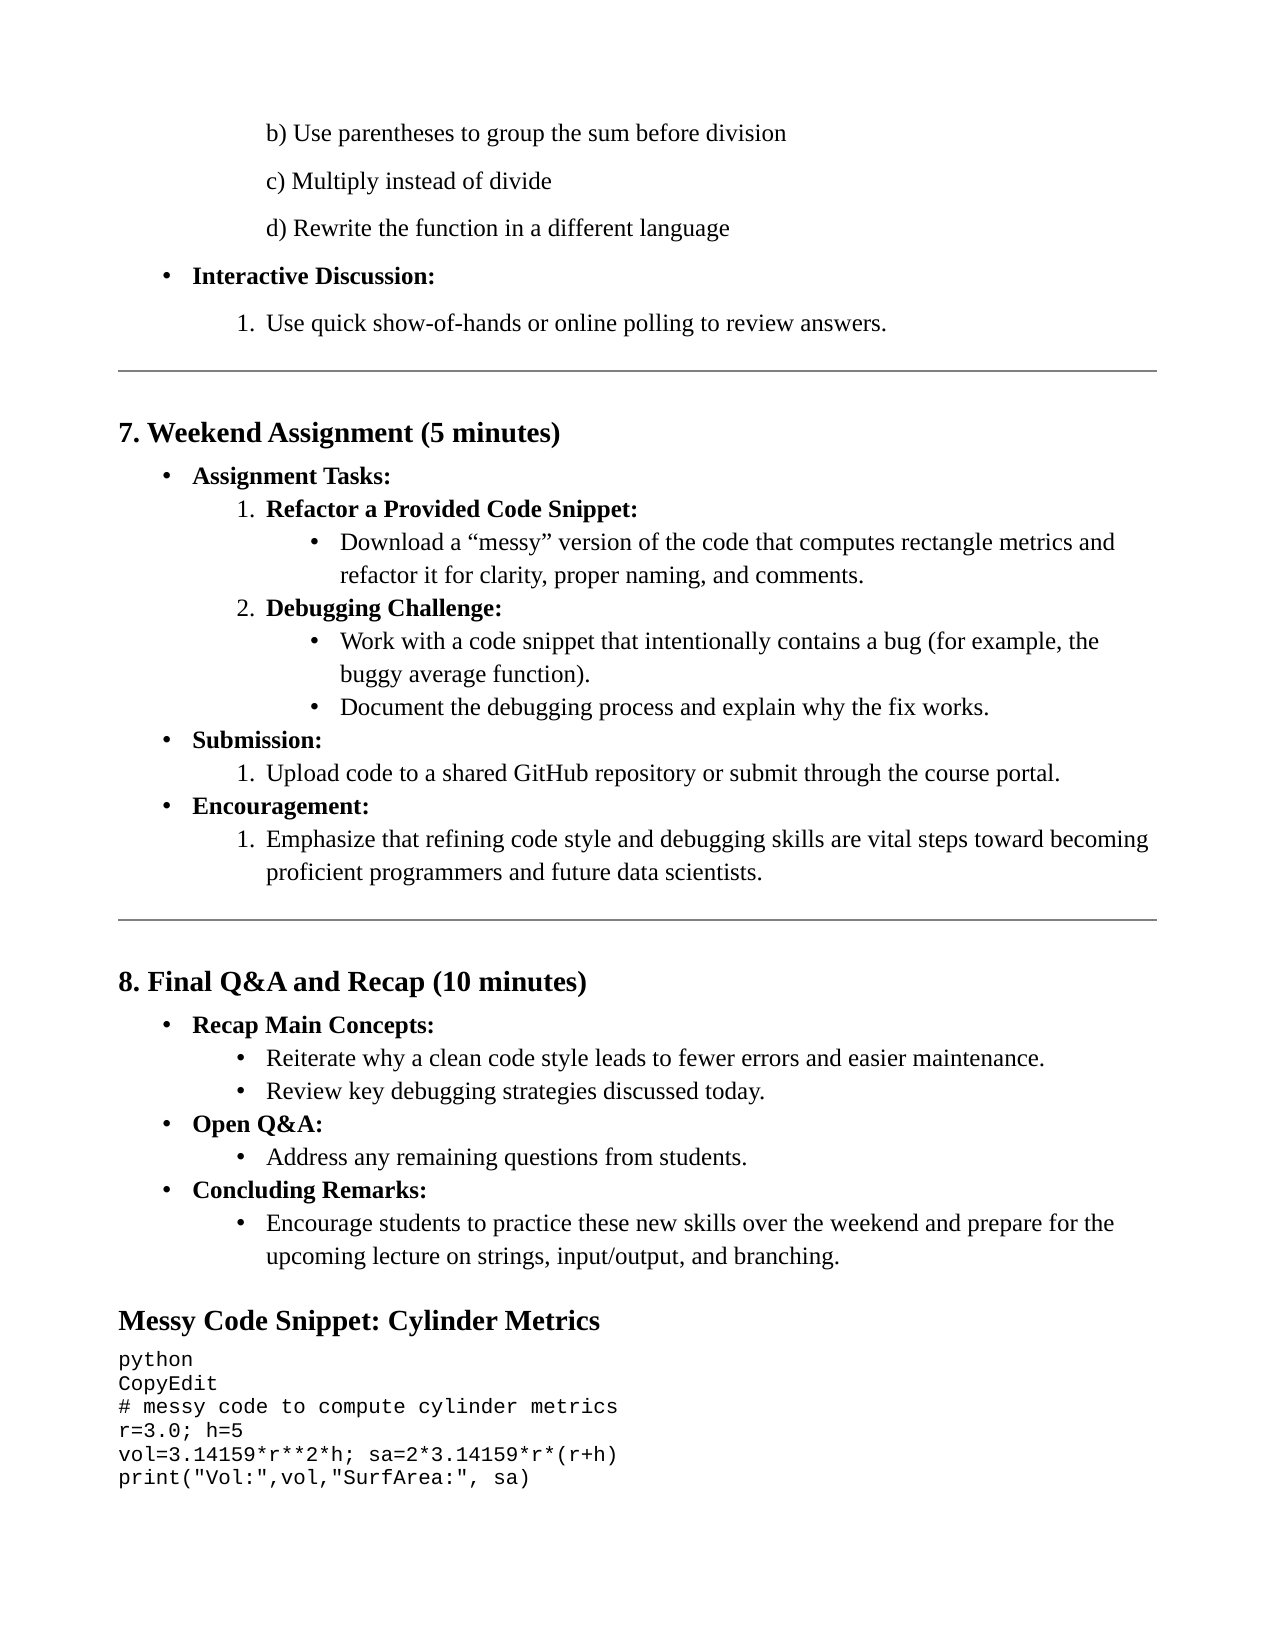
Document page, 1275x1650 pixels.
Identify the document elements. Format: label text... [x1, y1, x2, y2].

list d) Rewrite the function in a different language [236, 213, 1157, 242]
list Download a “messy” version of the code that computes rectangle metrics and refactor it for clarity, proper naming, and comments. [310, 527, 1157, 589]
list Upload code to a shared GitHub repository or submit through the course portal. [236, 758, 1157, 787]
text r=3.0; h=5 [118, 1420, 1157, 1444]
list Encouragement: [162, 791, 1157, 820]
text CopyEdit [118, 1373, 1157, 1396]
text print("Vol:",vol,"SurfArea:", sa) [118, 1467, 1157, 1491]
list Reiterate why a clean code style leads to fewer errors and easier maintenance. [236, 1043, 1157, 1072]
list Debugging Challenge: [236, 593, 1157, 622]
list Refactor a Provided Code Snippet: [236, 494, 1157, 523]
list Submission: [162, 725, 1157, 754]
list c) Multiply instead of divide [236, 166, 1157, 194]
list Use quick show-of-hands or online polling to review answers. [236, 308, 1157, 337]
subtitle 8. Final Q&A and Recap (10 minutes) [118, 964, 1157, 997]
list Recap Main Concepts: [162, 1010, 1157, 1038]
list Encourage students to practice these new skills over the weekend and prepare for the upcoming lecture on strings, input/output, and branching. [236, 1208, 1157, 1270]
list b) Use parentheses to group the sum before division [236, 118, 1157, 147]
text vol=3.14159*r**2*h; sa=2*3.14159*r*(r+h) [118, 1444, 1157, 1467]
subtitle 7. Weekend Assignment (5 minutes) [118, 415, 1157, 448]
list Open Q&A: [162, 1109, 1157, 1138]
text # messy code to compute cylinder metrics [118, 1396, 1157, 1420]
text python [118, 1349, 1157, 1373]
list Document the debugging process and explain why the fix works. [310, 692, 1157, 721]
list Work with a code snippet that intentionally contains a bug (for example, the buggy average function). [310, 626, 1157, 688]
list Address any remaining questions from students. [236, 1142, 1157, 1171]
list Assignment Tasks: [162, 461, 1157, 490]
list Emphasize that refining code style and debugging skills are vital steps toward becoming proficient programmers and future data scientists. [236, 824, 1157, 886]
list Concluding Remarks: [162, 1175, 1157, 1204]
list Review key debugging strategies discussed today. [236, 1076, 1157, 1104]
subtitle Messy Code Snippet: Cylinder Metrics [118, 1303, 1157, 1337]
list Interactive Discussion: [162, 261, 1157, 290]
